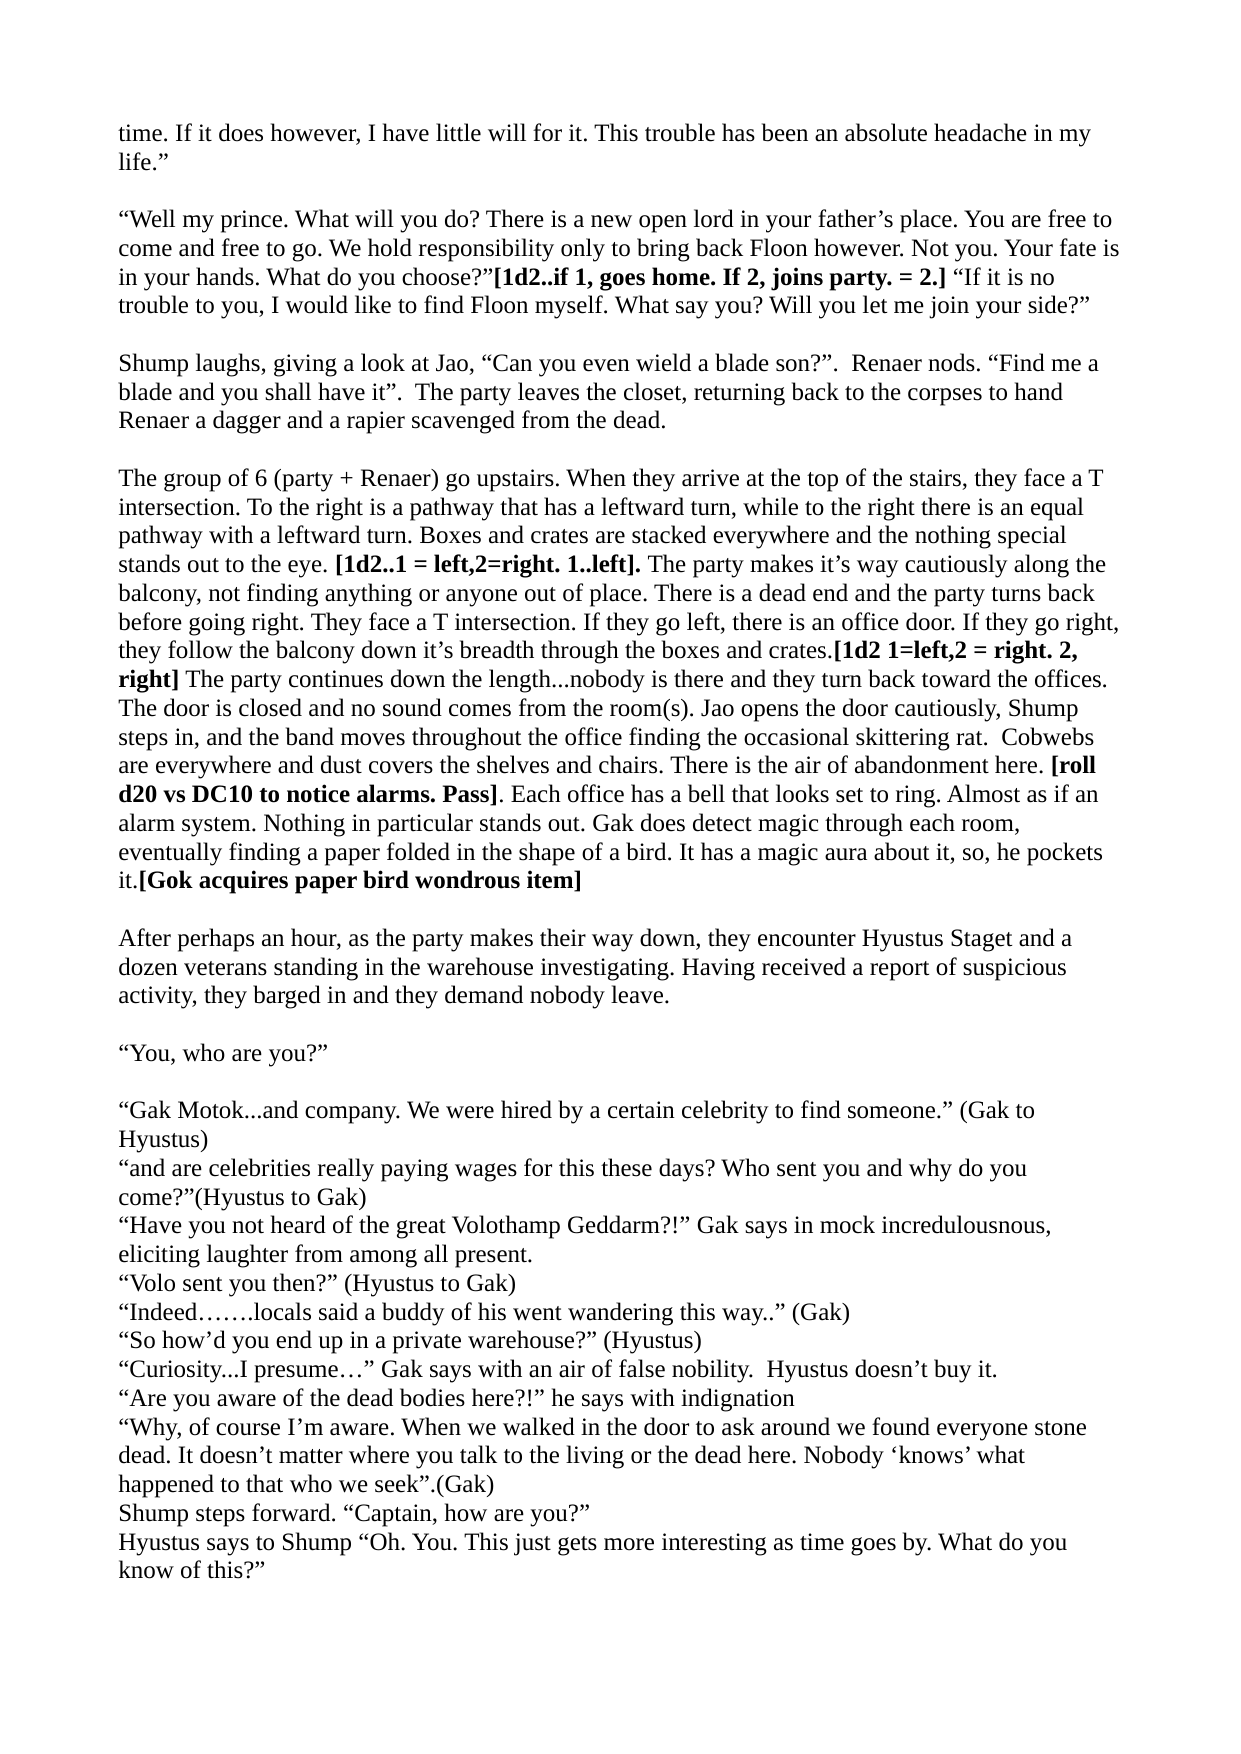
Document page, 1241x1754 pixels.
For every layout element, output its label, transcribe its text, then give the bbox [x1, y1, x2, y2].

text “Gak Motok...and company. We were hired by a certain celebrity to find someone.” (Gak to Hyustus) [118, 1096, 1122, 1153]
text time. If it does however, I have little will for it. This trouble has been an absolute headache in my life.” [118, 118, 1122, 176]
text After perhaps an hour, as the party makes their way down, they encounter Hyustus Staget and a dozen veterans standing in the warehouse investigating. Having received a report of suspicious activity, they barged in and they demand nobody leave. [118, 923, 1122, 1009]
text “and are celebrities really paying wages for this these days? Who sent you and why do you come?”(Hyustus to Gak) [118, 1153, 1122, 1211]
text The group of 6 (party + Renaer) go upstairs. When they arrive at the top of the stairs, they face a T intersection. To the right is a pathway that has a leftward turn, while to the right there is an equal pathway with a leftward turn. Boxes and crates are stacked everywhere and the nothing special stands out to the eye. [1d2..1 = left,2=right. 1..left]. The party makes it’s way cautiously along the balcony, not finding anything or anyone out of place. There is a dead end and the party turns back before going right. They face a T intersection. If they go left, there is an office door. If they go right, they follow the balcony down it’s breadth through the boxes and crates.[1d2 1=left,2 = right. 2, right] The party continues down the length...nobody is there and they turn back toward the offices. The door is closed and no sound comes from the room(s). Jao opens the door cautiously, Shump steps in, and the band moves throughout the office finding the occasional skittering rat. Cobwebs are everywhere and dust covers the shelves and chairs. There is the air of abandonment here. [roll d20 vs DC10 to notice alarms. Pass]. Each office has a bell that looks set to ring. Almost as if an alarm system. Nothing in particular stands out. Gak does detect magic through each room, eventually finding a paper folded in the shape of a bird. It has a magic aura about it, so, he pockets it.[Gok acquires paper bird wondrous item] [118, 463, 1122, 894]
text “Are you aware of the dead bodies here?!” he says with indignation [118, 1383, 1122, 1412]
text “Indeed…….locals said a buddy of his went wandering this way..” (Gak) [118, 1297, 1122, 1326]
text “Well my prince. What will you do? There is a new open lord in your father’s place. You are free to come and free to go. We hold responsibility only to bring back Floon however. Not you. Your fate is in your hands. What do you choose?”[1d2..if 1, goes home. If 2, joins party. = 2.] “If it is no trouble to you, I would like to find Floon myself. What say you? Will you let me join your side?” [118, 204, 1122, 319]
text “Why, of course I’m aware. When we walked in the door to ask around we found everyone stone dead. It doesn’t matter where you talk to the living or the dead here. Nobody ‘knows’ what happened to that who we seek”.(Gak) [118, 1412, 1122, 1498]
text “Curiosity...I presume…” Gak says with an air of false nobility. Hyustus doesn’t buy it. [118, 1354, 1122, 1383]
text “Volo sent you then?” (Hyustus to Gak) [118, 1268, 1122, 1297]
text Hyustus says to Shump “Oh. You. This just gets more interesting as time goes by. What do you know of this?” [118, 1527, 1122, 1584]
text Shump laughs, giving a look at Jao, “Can you even wield a blade son?”. Renaer nods. “Find me a blade and you shall have it”. The party leaves the closet, returning back to the corpses to hand Renaer a dagger and a rapier scavenged from the dead. [118, 348, 1122, 434]
text “You, who are you?” [118, 1038, 1122, 1067]
text Shump steps forward. “Captain, how are you?” [118, 1498, 1122, 1527]
text “So how’d you end up in a private warehouse?” (Hyustus) [118, 1326, 1122, 1354]
text “Have you not heard of the great Volothamp Geddarm?!” Gak says in mock incredulousnous, eliciting laughter from among all present. [118, 1211, 1122, 1268]
